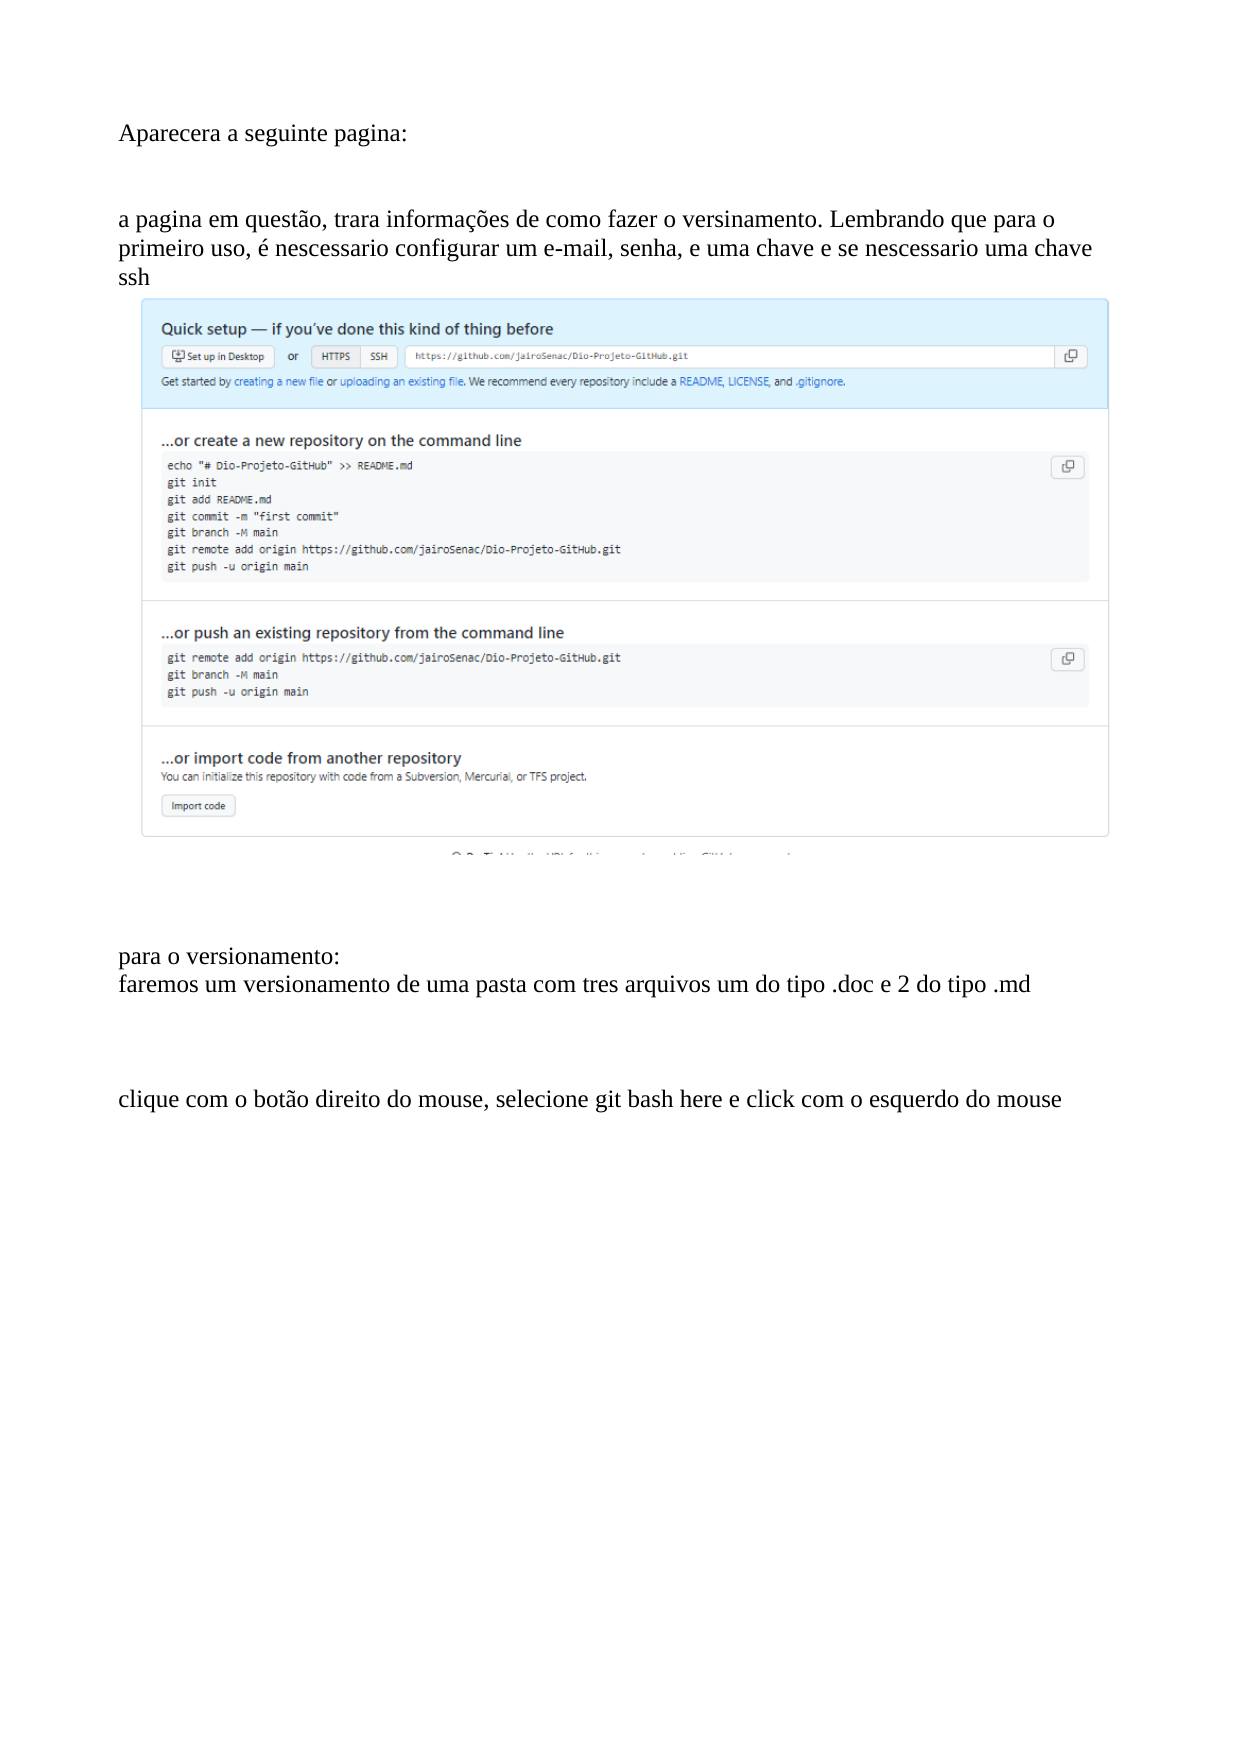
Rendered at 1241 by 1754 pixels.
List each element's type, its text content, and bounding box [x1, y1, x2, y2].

text Aparecera a seguinte pagina: [118, 118, 1122, 147]
picture [118, 290, 1123, 855]
text faremos um versionamento de uma pasta com tres arquivos um do tipo .doc e 2 do tipo .md [118, 969, 1122, 998]
text para o versionamento: [118, 941, 1122, 969]
text a pagina em questão, trara informações de como fazer o versinamento. Lembrando que para o primeiro uso, é nescessario configurar um e-mail, senha, e uma chave e se nescessario uma chave ssh [118, 204, 1122, 290]
text clique com o botão direito do mouse, selecione git bash here e click com o esquerdo do mouse [118, 1084, 1122, 1113]
